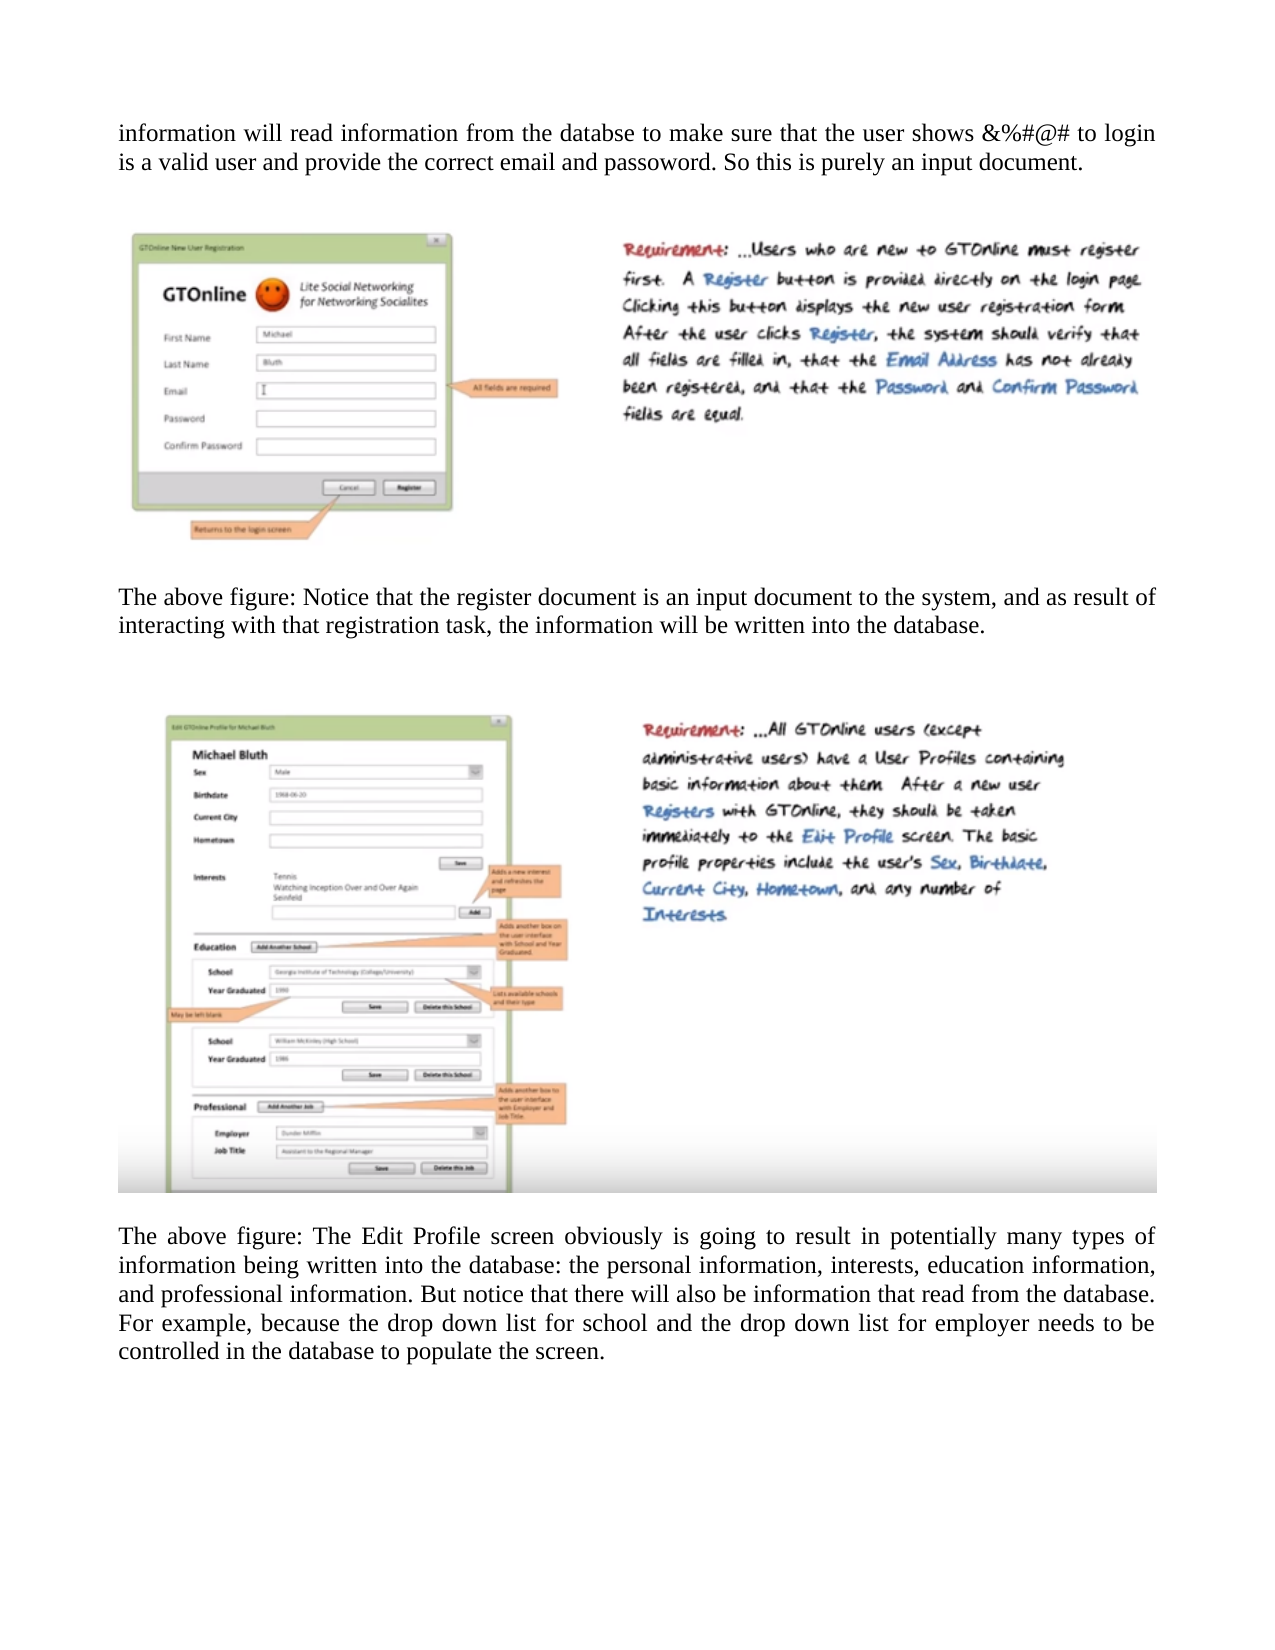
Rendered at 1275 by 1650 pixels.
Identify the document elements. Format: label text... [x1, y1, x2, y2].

text The above figure: The Edit Profile screen obviously is going to result in potentially many types of information being written into the database: the personal information, interests, education information, and professional information. But notice that there will also be information that read from the database. For example, because the drop down list for school and the drop down list for employer needs to be controlled in the database to populate the screen. [118, 1221, 1157, 1365]
text The above figure: Notice that the register document is an input document to the system, and as result of interacting with that registration task, the information will be written into the database. [118, 582, 1157, 639]
picture [118, 696, 1157, 1193]
text information will read information from the databse to make sure that the user shows &%#@# to login is a valid user and provide the correct email and passoword. So this is purely an input document. [118, 118, 1157, 176]
picture [118, 204, 1157, 553]
